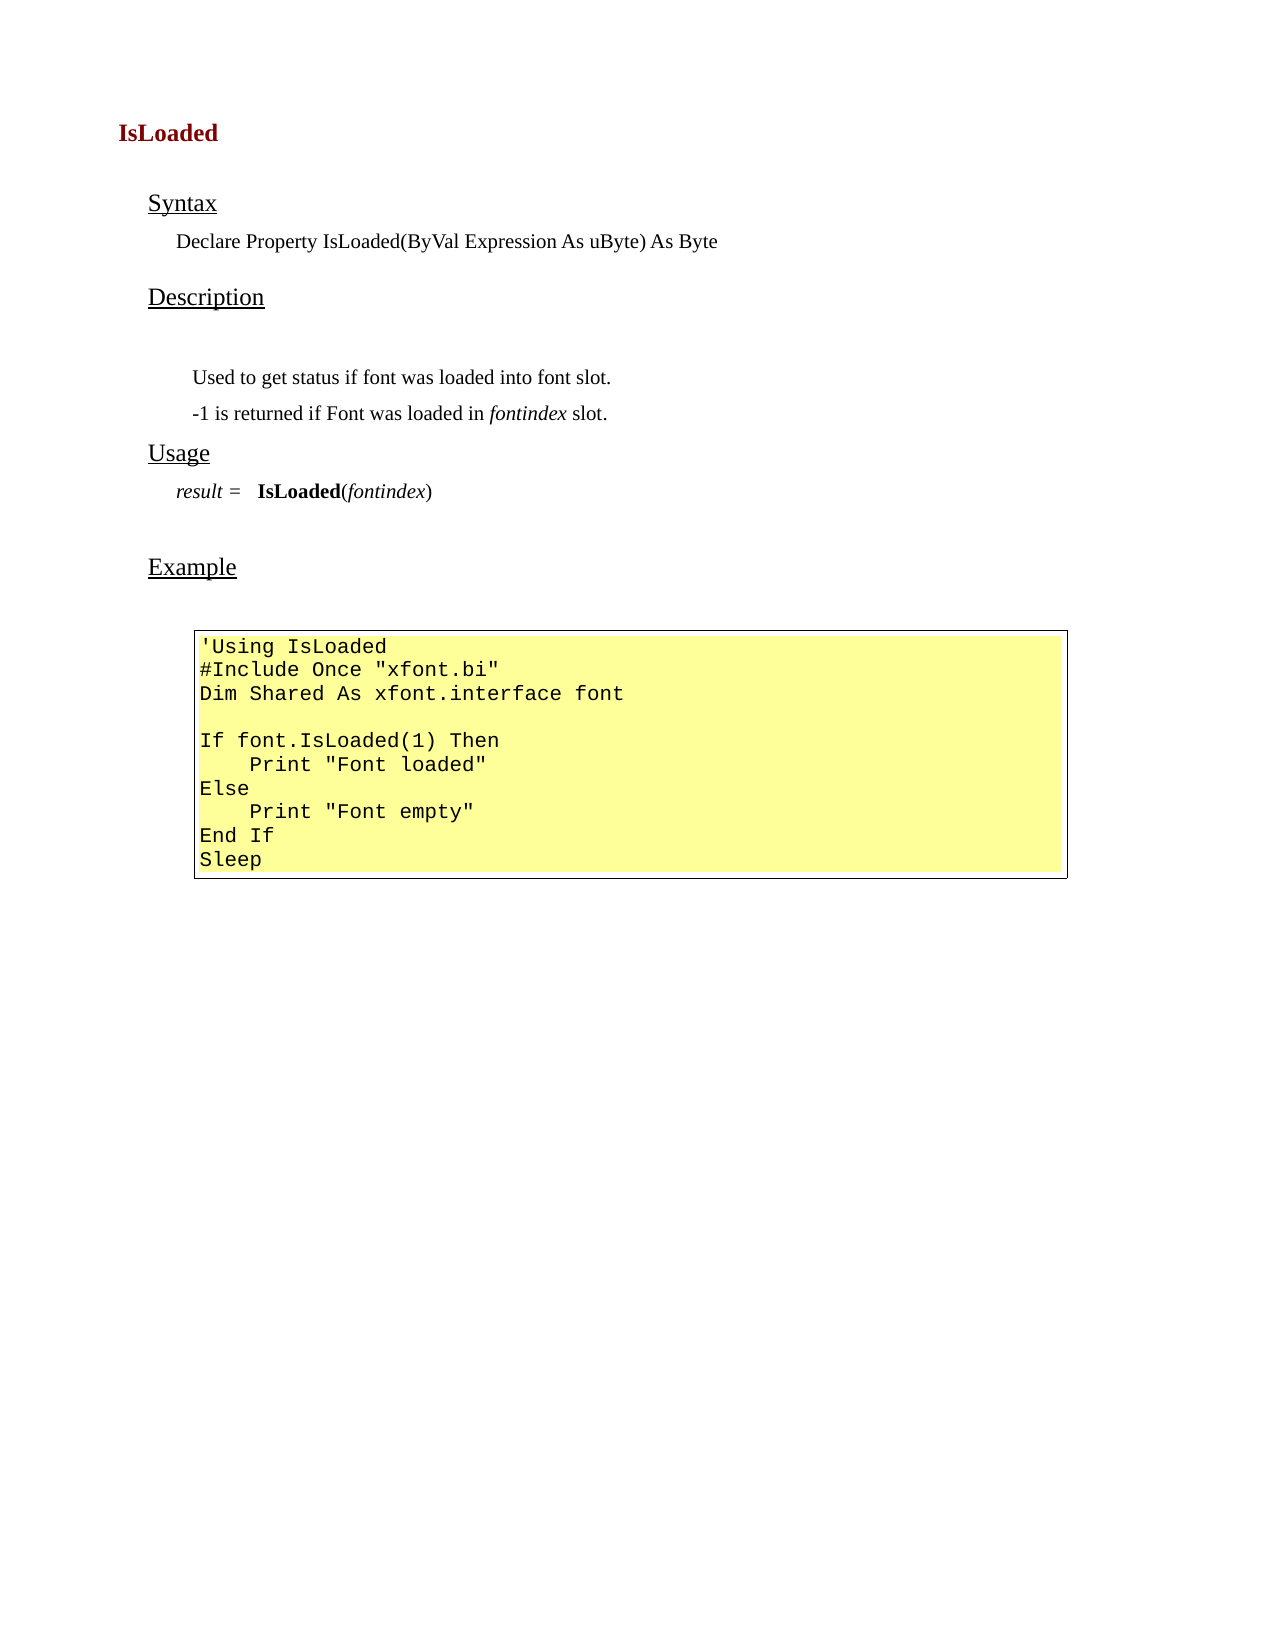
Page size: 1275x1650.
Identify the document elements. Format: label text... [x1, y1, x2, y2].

text Example [148, 552, 1157, 581]
text Description [148, 282, 1157, 311]
table_header 'Using IsLoaded #Include Once "xfont.bi" Dim Shared As xfont.interface font If font.IsLoaded(1) Then Print "Font loaded" Else Print "Font empty" End If Sleep [195, 631, 1067, 878]
text result = IsLoaded(fontindex) [176, 479, 1157, 503]
text IsLoaded [118, 118, 1157, 147]
text Declare Property IsLoaded(ByVal Expression As uByte) As Byte [176, 229, 1157, 253]
text Usage [148, 438, 1157, 467]
text Used to get status if font was loaded into font slot. [118, 365, 1157, 389]
text -1 is returned if Font was loaded in fontindex slot. [118, 401, 1157, 425]
text Syntax [148, 188, 1157, 217]
